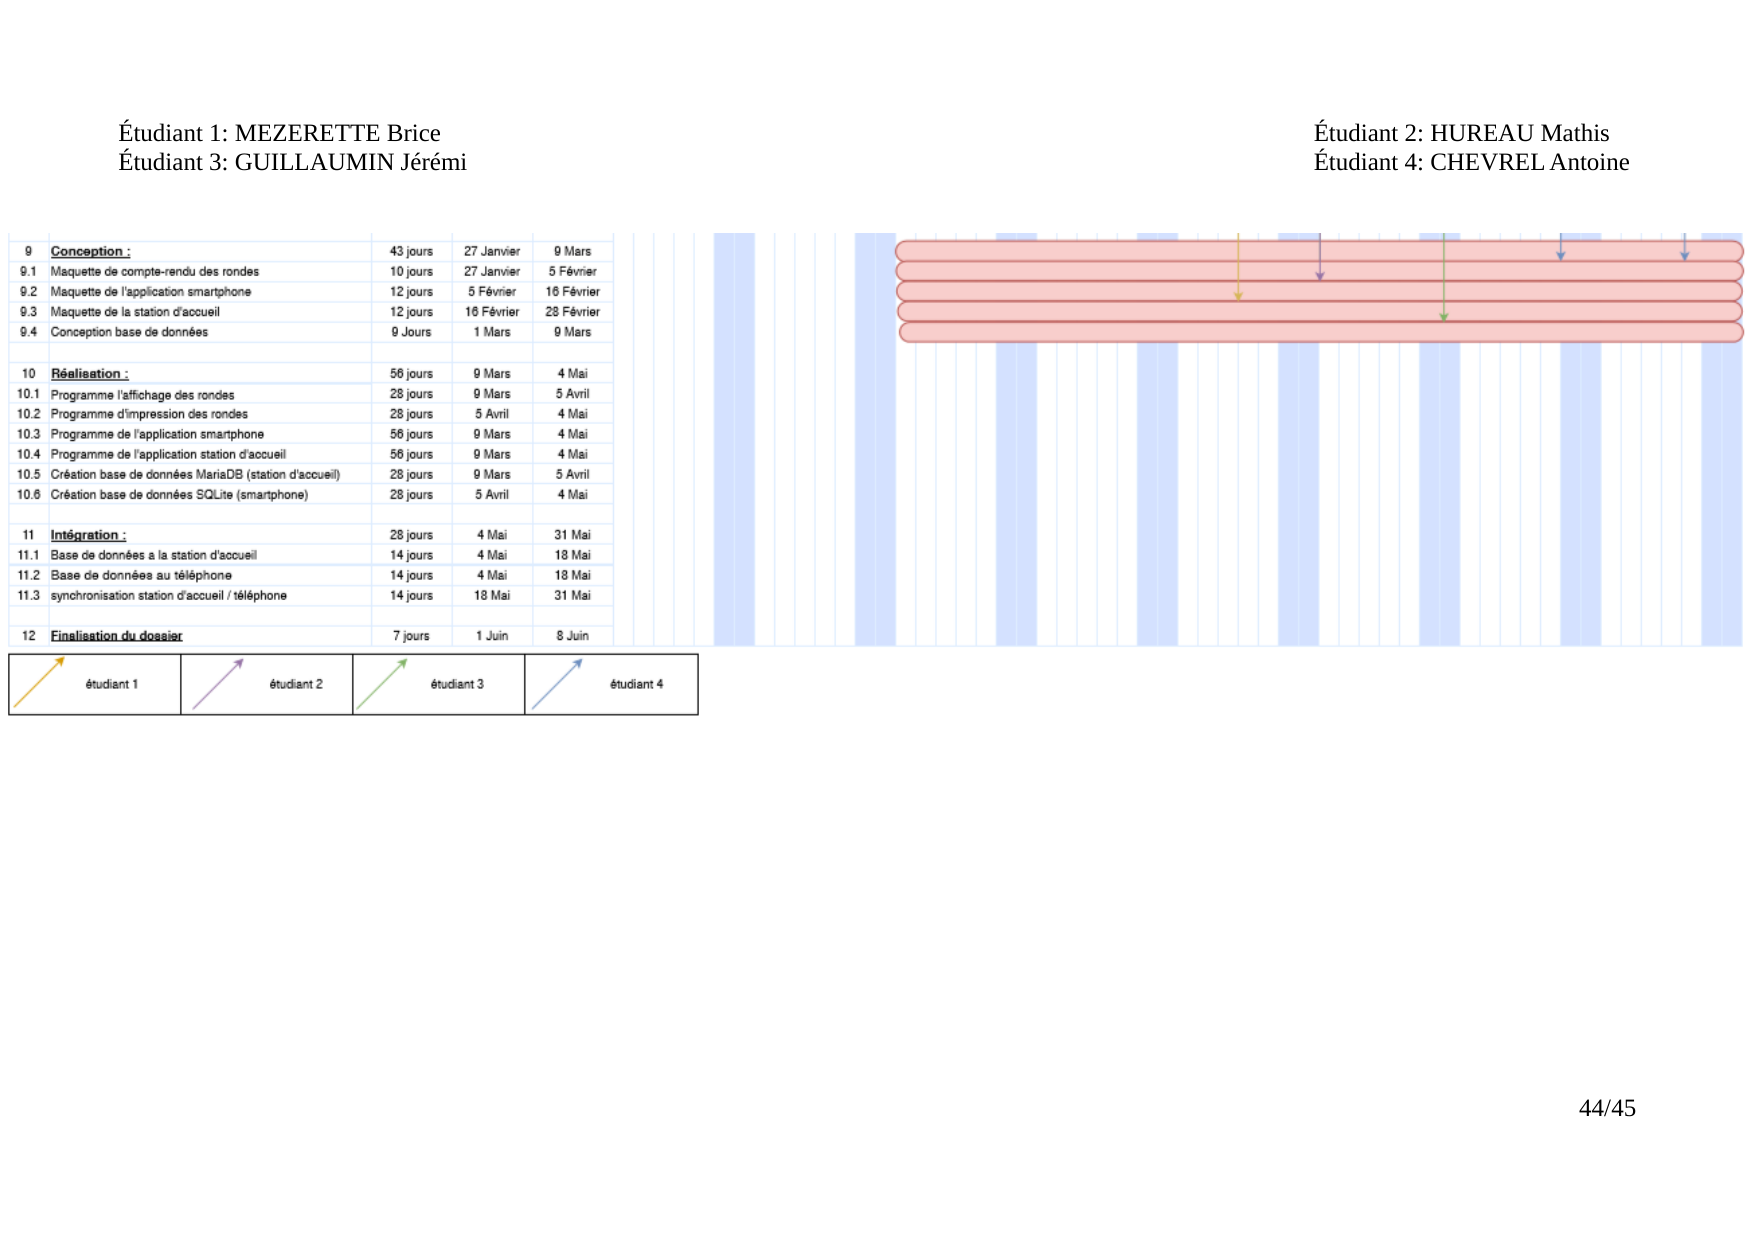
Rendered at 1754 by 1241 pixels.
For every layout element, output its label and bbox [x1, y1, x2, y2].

picture [7, 233, 1747, 721]
